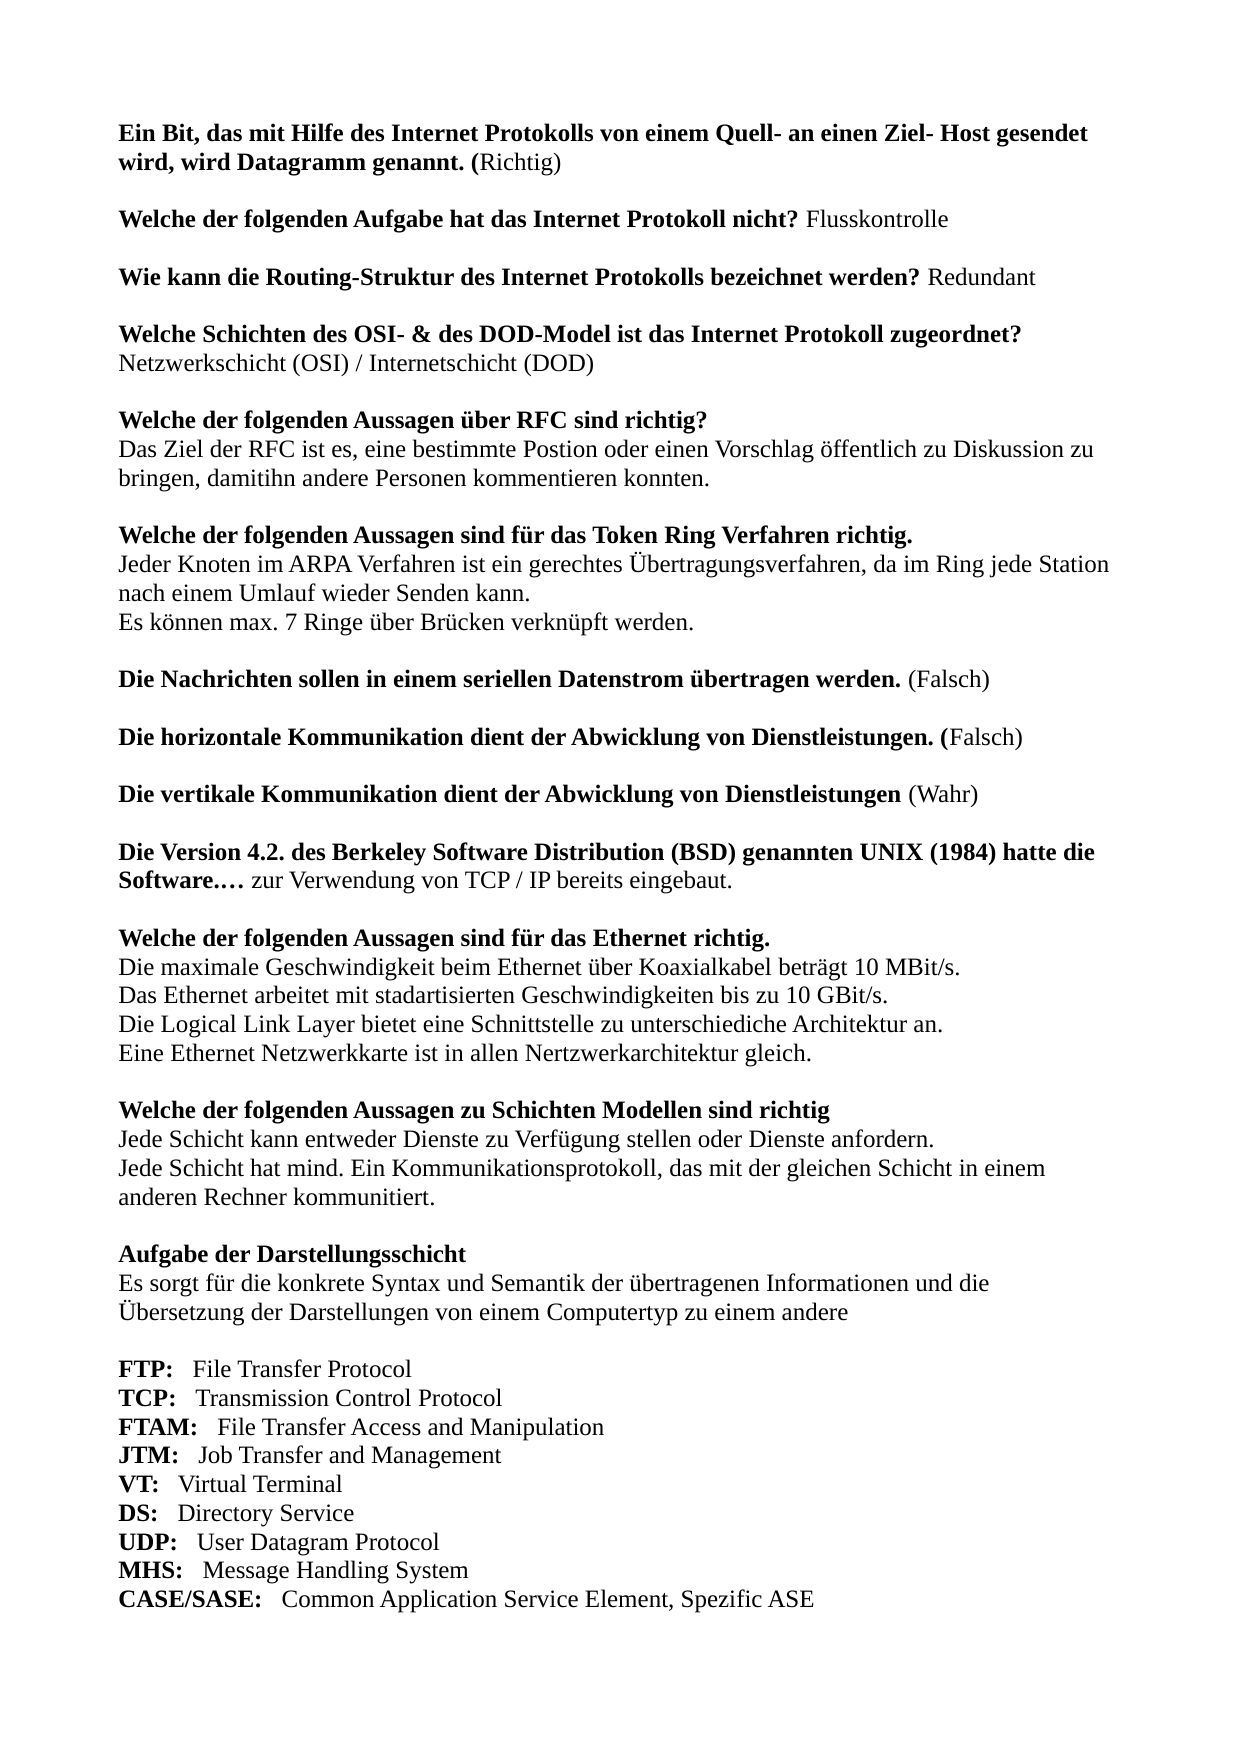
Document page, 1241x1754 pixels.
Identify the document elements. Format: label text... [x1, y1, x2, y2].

text TCP: Transmission Control Protocol [118, 1383, 1122, 1412]
text Welche der folgenden Aussagen sind für das Token Ring Verfahren richtig. [118, 521, 1122, 549]
text CASE/SASE: Common Application Service Element, Spezific ASE [118, 1584, 1122, 1613]
text Welche der folgenden Aussagen über RFC sind richtig? [118, 406, 1122, 434]
text Eine Ethernet Netzwerkkarte ist in allen Nertzwerkarchitektur gleich. [118, 1038, 1122, 1067]
text Welche der folgenden Aussagen zu Schichten Modellen sind richtig [118, 1096, 1122, 1124]
text JTM: Job Transfer and Management [118, 1441, 1122, 1469]
text Es können max. 7 Ringe über Brücken verknüpft werden. [118, 607, 1122, 636]
text MHS: Message Handling System [118, 1556, 1122, 1584]
text Aufgabe der Darstellungsschicht [118, 1239, 1122, 1268]
text FTP: File Transfer Protocol [118, 1354, 1122, 1383]
text VT: Virtual Terminal [118, 1469, 1122, 1498]
text Die Logical Link Layer bietet eine Schnittstelle zu unterschiediche Architektur an. [118, 1009, 1122, 1038]
text Welche der folgenden Aufgabe hat das Internet Protokoll nicht? Flusskontrolle [118, 204, 1122, 233]
text Es sorgt für die konkrete Syntax und Semantik der übertragenen Informationen und die Übersetzung der Darstellungen von einem Computertyp zu einem andere [118, 1268, 1122, 1326]
text Welche Schichten des OSI- & des DOD-Model ist das Internet Protokoll zugeordnet? [118, 319, 1122, 348]
text Das Ethernet arbeitet mit stadartisierten Geschwindigkeiten bis zu 10 GBit/s. [118, 981, 1122, 1009]
text Jede Schicht hat mind. Ein Kommunikationsprotokoll, das mit der gleichen Schicht in einem anderen Rechner kommunitiert. [118, 1153, 1122, 1211]
text Die vertikale Kommunikation dient der Abwicklung von Dienstleistungen (Wahr) [118, 779, 1122, 808]
text Die horizontale Kommunikation dient der Abwicklung von Dienstleistungen. (Falsch) [118, 722, 1122, 751]
text UDP: User Datagram Protocol [118, 1527, 1122, 1556]
text Die Nachrichten sollen in einem seriellen Datenstrom übertragen werden. (Falsch) [118, 664, 1122, 693]
text Wie kann die Routing-Struktur des Internet Protokolls bezeichnet werden? Redundant [118, 262, 1122, 291]
text Netzwerkschicht (OSI) / Internetschicht (DOD) [118, 348, 1122, 377]
text FTAM: File Transfer Access and Manipulation [118, 1412, 1122, 1441]
text Jede Schicht kann entweder Dienste zu Verfügung stellen oder Dienste anfordern. [118, 1124, 1122, 1153]
text Welche der folgenden Aussagen sind für das Ethernet richtig. [118, 923, 1122, 952]
text Die Version 4.2. des Berkeley Software Distribution (BSD) genannten UNIX (1984) hatte die Software.… zur Verwendung von TCP / IP bereits eingebaut. [118, 837, 1122, 894]
text Ein Bit, das mit Hilfe des Internet Protokolls von einem Quell- an einen Ziel- Host gesendet wird, wird Datagramm genannt. (Richtig) [118, 118, 1122, 176]
text Jeder Knoten im ARPA Verfahren ist ein gerechtes Übertragungsverfahren, da im Ring jede Station nach einem Umlauf wieder Senden kann. [118, 549, 1122, 607]
text DS: Directory Service [118, 1498, 1122, 1527]
text Die maximale Geschwindigkeit beim Ethernet über Koaxialkabel beträgt 10 MBit/s. [118, 952, 1122, 981]
text Das Ziel der RFC ist es, eine bestimmte Postion oder einen Vorschlag öffentlich zu Diskussion zu bringen, damitihn andere Personen kommentieren konnten. [118, 434, 1122, 492]
